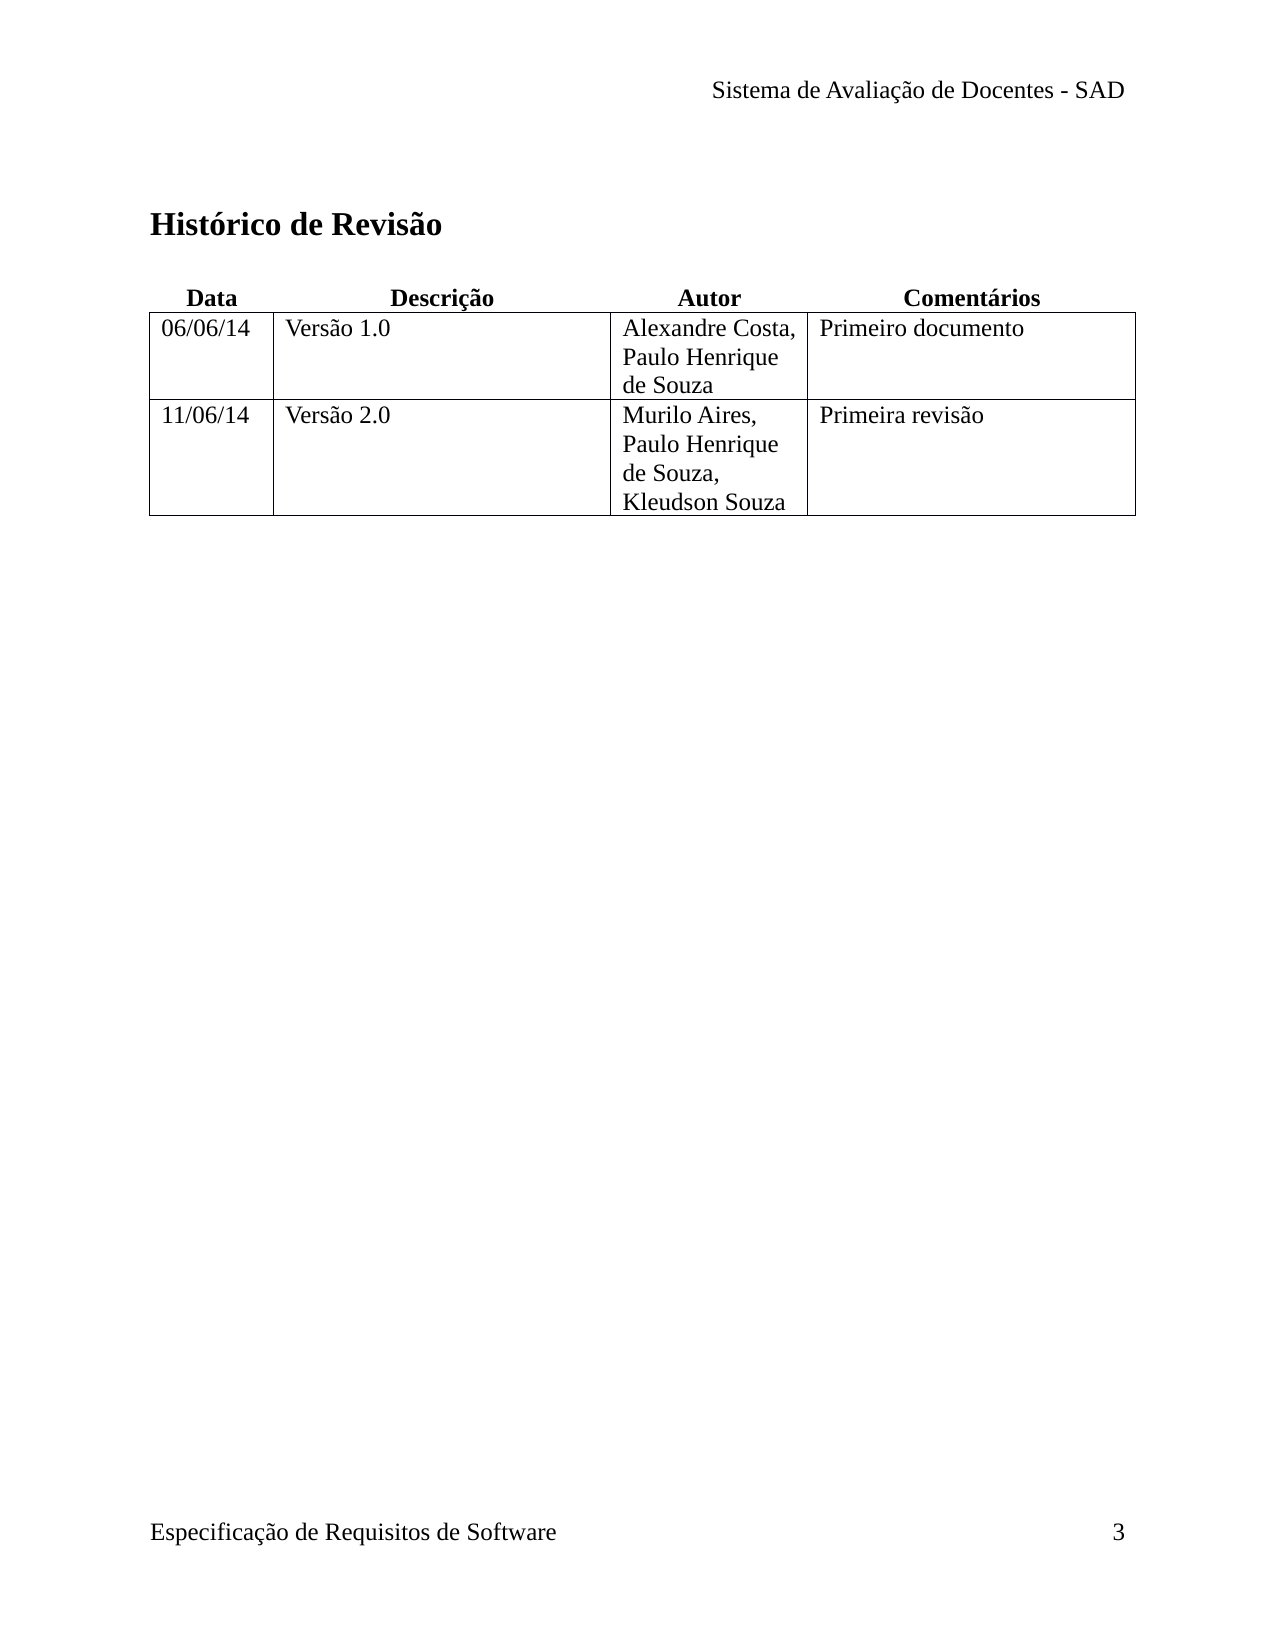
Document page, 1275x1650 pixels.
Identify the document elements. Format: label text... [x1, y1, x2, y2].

table_cell Versão 2.0 [274, 400, 610, 515]
table_header Autor [611, 283, 807, 312]
table_cell Alexandre Costa, Paulo Henrique de Souza [611, 313, 807, 399]
table_cell Primeiro documento [808, 313, 1135, 399]
table_cell Murilo Aires, Paulo Henrique de Souza, Kleudson Souza [611, 400, 807, 515]
table_cell Versão 1.0 [274, 313, 610, 399]
table_cell Primeira revisão [808, 400, 1135, 515]
table_header Descrição [273, 283, 611, 312]
table_cell 11/06/14 [150, 400, 273, 515]
subtitle Histórico de Revisão [150, 204, 1125, 242]
table_header Data [150, 283, 273, 312]
table_cell 06/06/14 [150, 313, 273, 399]
table_header Comentários [808, 283, 1136, 312]
